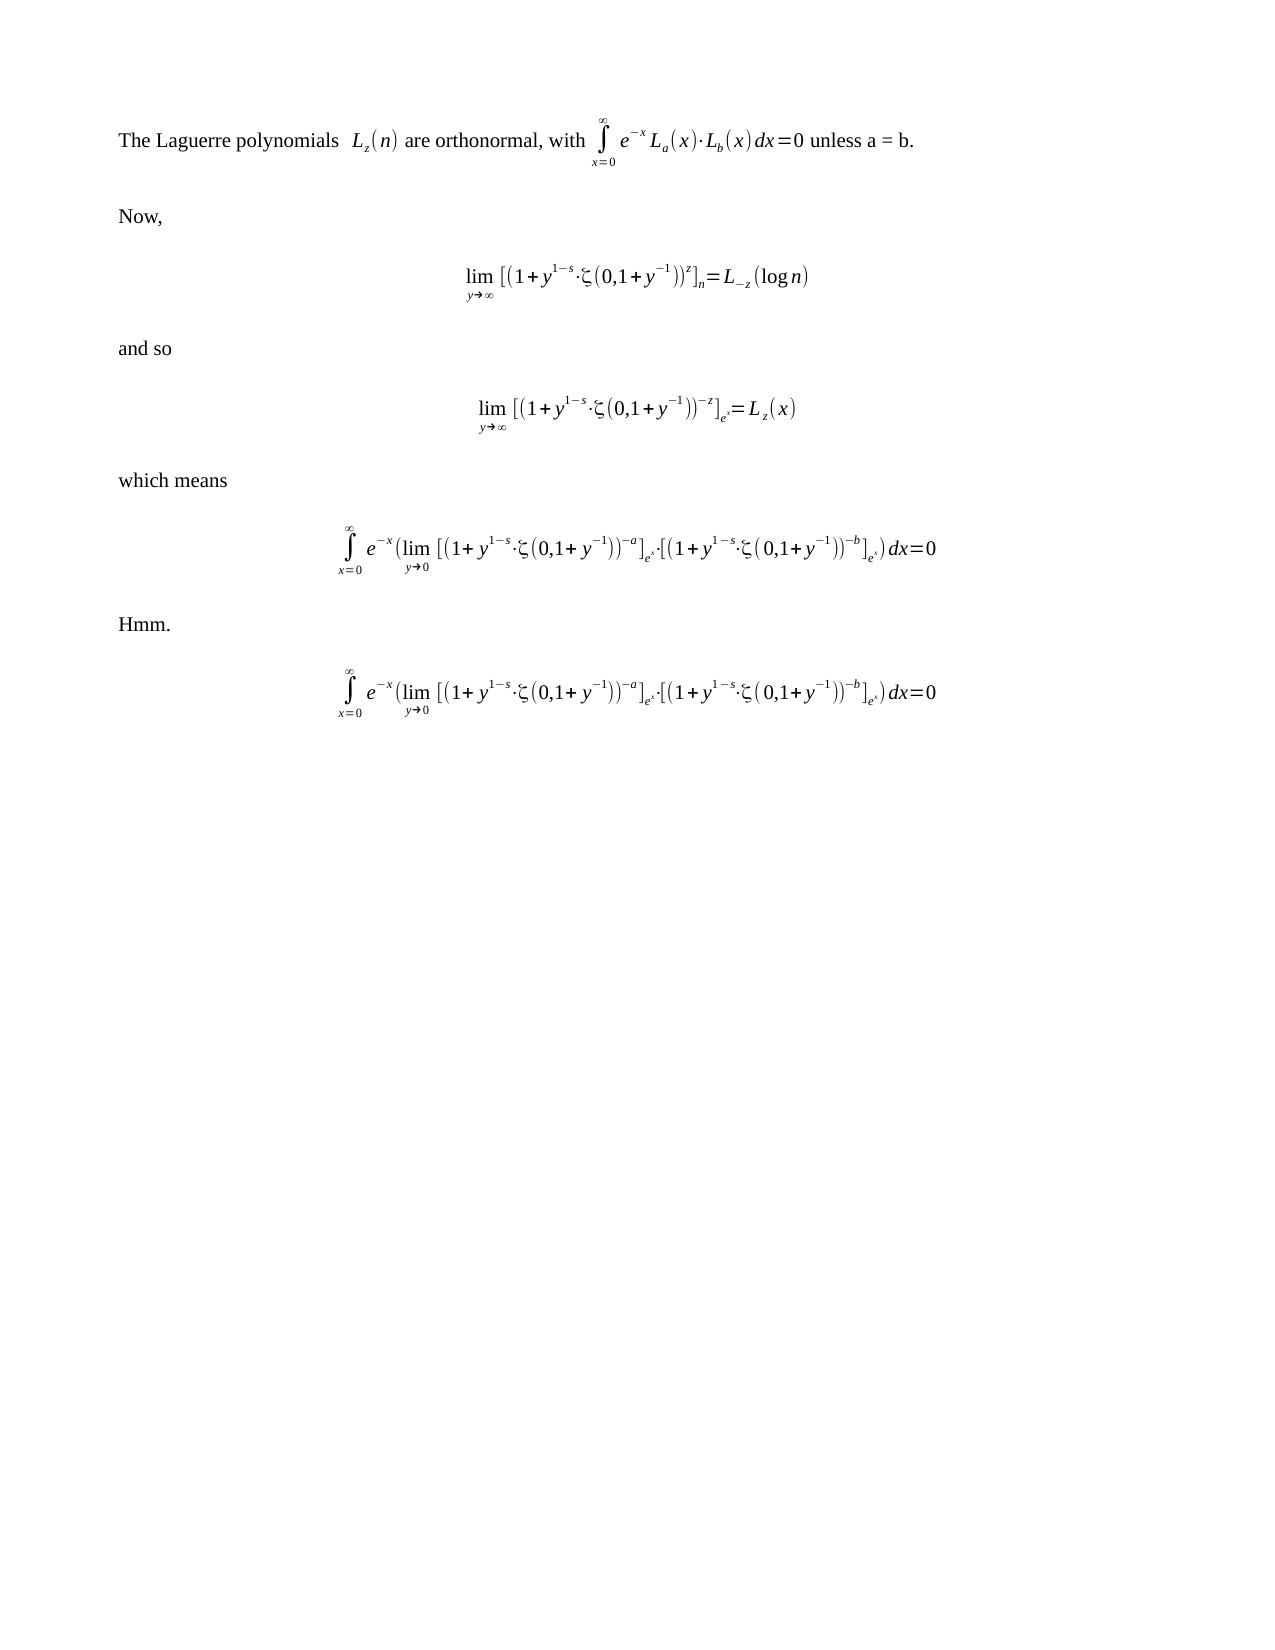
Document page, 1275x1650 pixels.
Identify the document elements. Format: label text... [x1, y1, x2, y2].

text Hmm. [118, 611, 1157, 636]
text which means [118, 468, 1157, 492]
text The Laguerre polynomials are orthonormal, withunless a = b. [118, 118, 1157, 169]
text Now, [118, 204, 1157, 228]
text and so [118, 336, 1157, 360]
